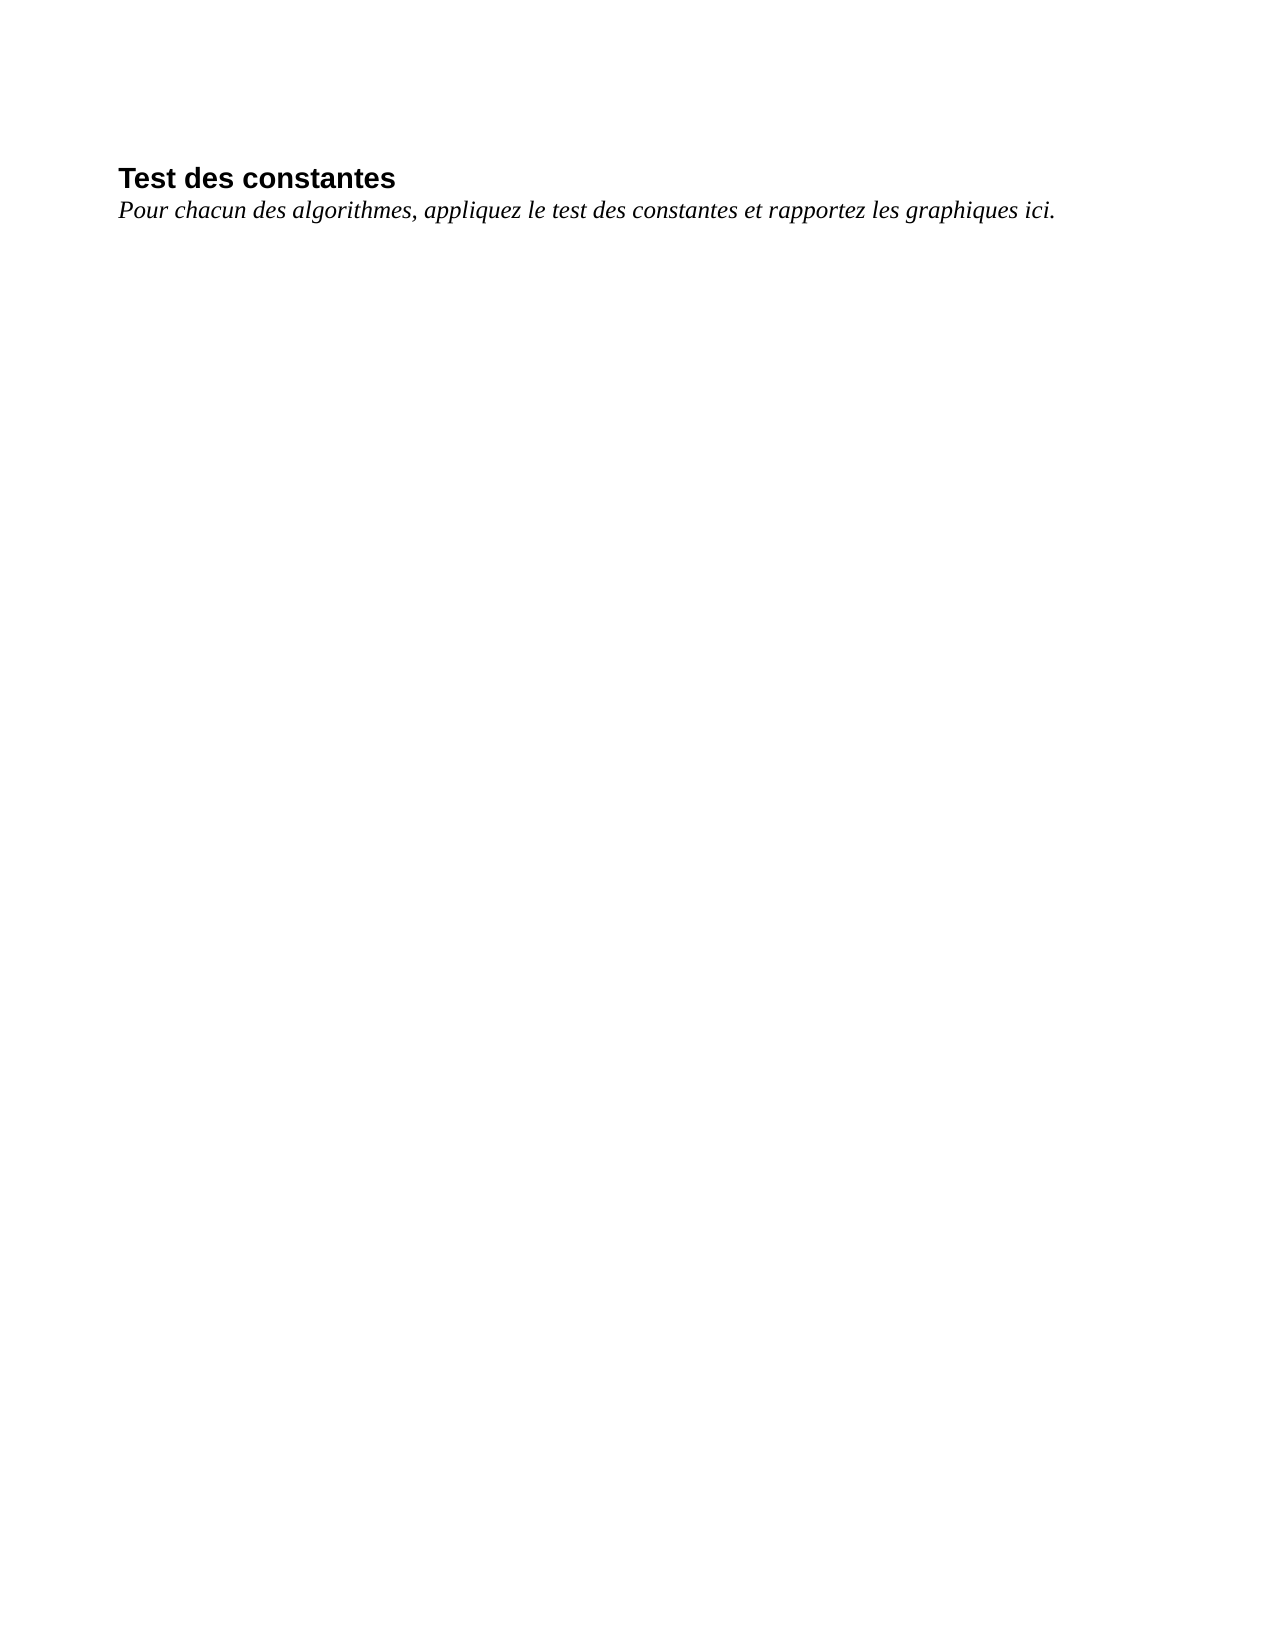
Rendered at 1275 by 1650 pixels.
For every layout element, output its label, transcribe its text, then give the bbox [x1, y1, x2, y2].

subtitle Test des constantes [118, 161, 1157, 195]
subtitle Pour chacun des algorithmes, appliquez le test des constantes et rapportez les graphiques ici. [118, 195, 1157, 224]
